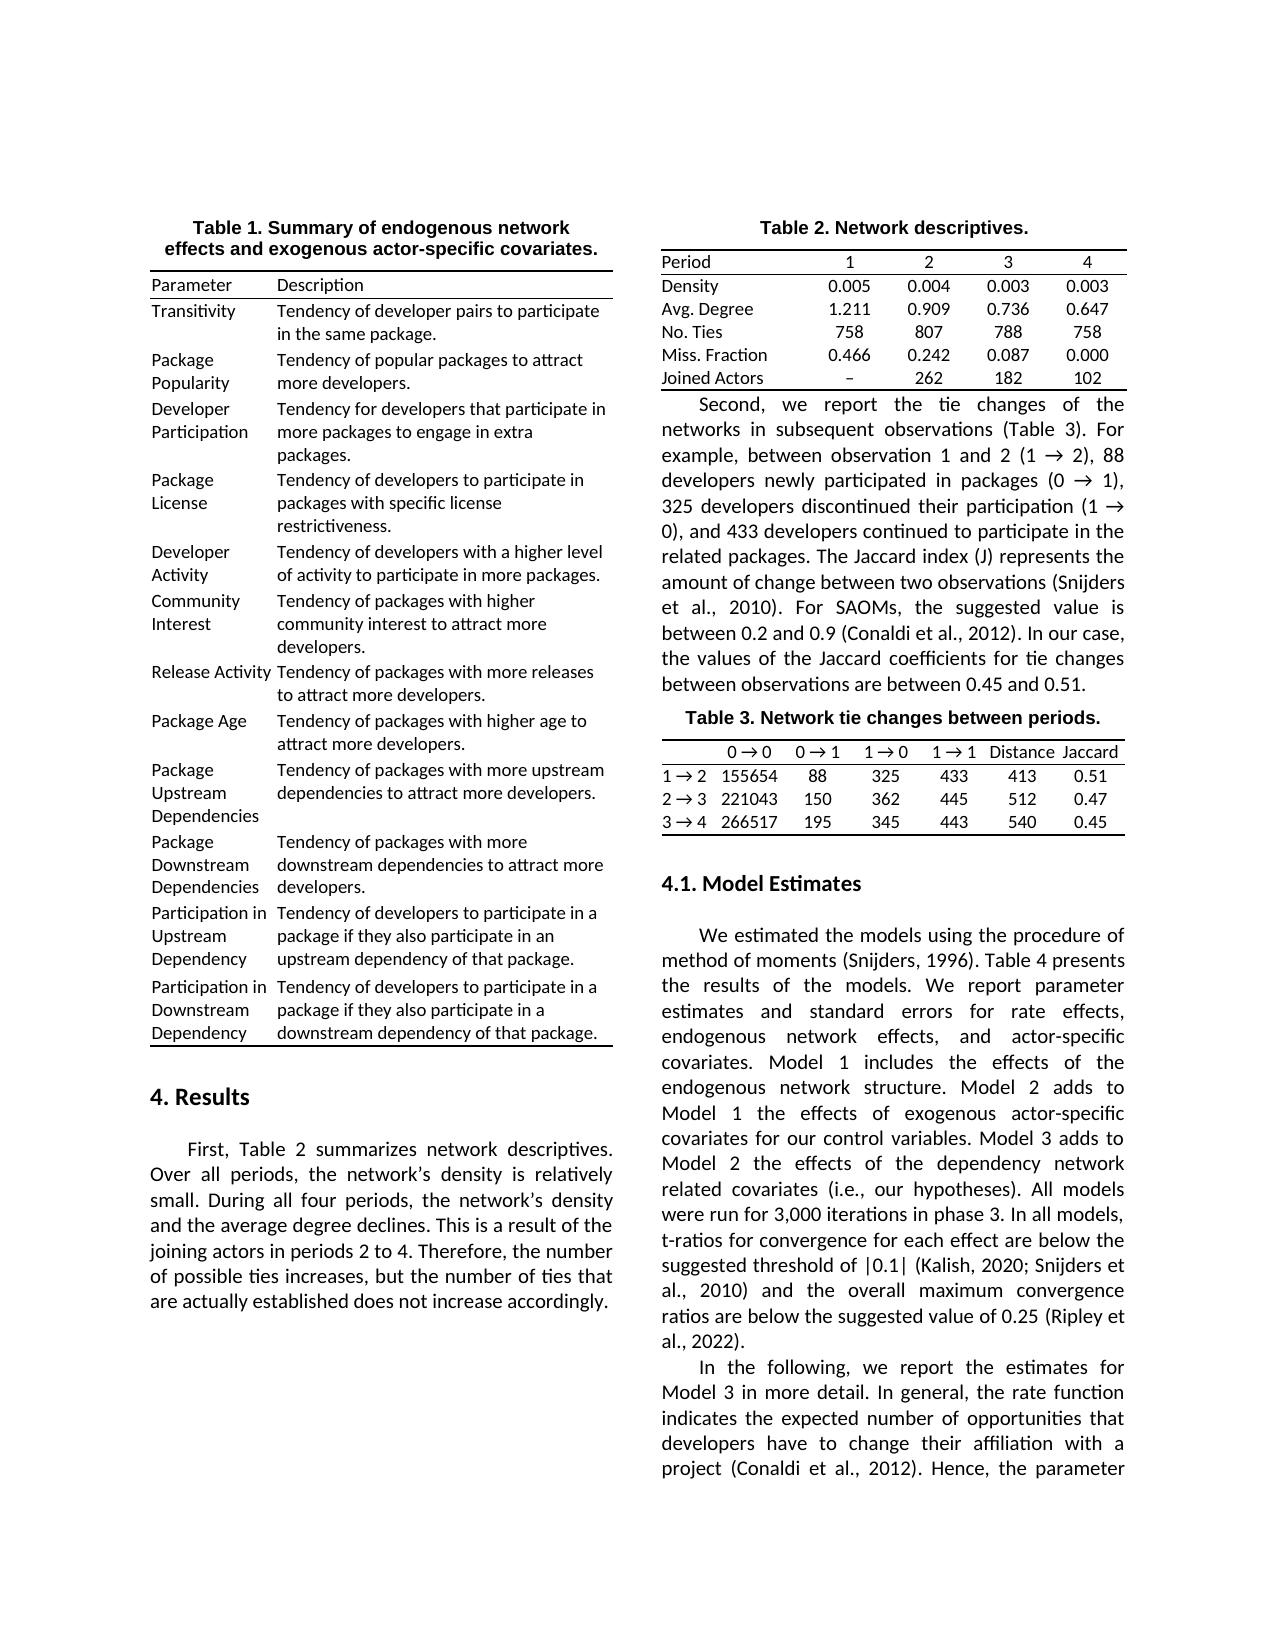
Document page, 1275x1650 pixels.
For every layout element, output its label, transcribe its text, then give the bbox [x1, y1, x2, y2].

table_cell 221043 [715, 788, 783, 811]
table_cell Package License [150, 467, 275, 539]
table_cell Package Popularity [150, 347, 275, 396]
table_cell Developer Activity [150, 539, 275, 588]
table_cell Tendency of packages with higher community interest to attract more developers. [275, 588, 612, 659]
table_cell 0.003 [1048, 275, 1127, 297]
table_cell 0 → 0 [715, 741, 783, 764]
table_cell 0.466 [810, 343, 889, 366]
table_cell 150 [784, 788, 852, 811]
table_cell 0.003 [969, 275, 1048, 297]
table_cell 0.005 [810, 275, 889, 297]
table_cell 4 [1048, 251, 1127, 273]
table_cell Tendency of developer pairs to participate in the same package. [275, 299, 612, 347]
table_cell 1 → 0 [852, 741, 920, 764]
subtitle 4.1. Model Estimates [661, 869, 1125, 897]
table_cell – [810, 366, 889, 389]
table_cell 0.000 [1048, 343, 1127, 366]
table_cell 512 [988, 788, 1056, 811]
table_cell Density [661, 275, 810, 297]
table_cell 433 [920, 765, 988, 788]
table_cell 788 [969, 320, 1048, 343]
table_cell Tendency of developers to participate in packages with specific license restrictiveness. [275, 467, 612, 539]
table_cell 0.45 [1056, 811, 1124, 833]
table_cell 1.211 [810, 298, 889, 320]
table_cell 0.736 [969, 298, 1048, 320]
table_cell Package Age [150, 708, 275, 757]
table_cell Avg. Degree [661, 298, 810, 320]
table_cell Developer Participation [150, 396, 275, 467]
table_cell Tendency of developers to participate in a package if they also participate in a downstream dependency of that package. [275, 974, 612, 1045]
table_cell Tendency of developers to participate in a package if they also participate in an upstream dependency of that package. [275, 900, 612, 973]
table_cell 0.647 [1048, 298, 1127, 320]
table_cell 807 [889, 320, 968, 343]
table_cell Tendency for developers that participate in more packages to engage in extra packages. [275, 396, 612, 467]
table_cell Tendency of packages with more releases to attract more developers. [275, 659, 612, 708]
table_cell 102 [1048, 366, 1127, 389]
table_header Table 3. Network tie changes between periods. [662, 696, 1124, 739]
table_cell Participation in Downstream Dependency [150, 974, 275, 1045]
table_cell 1 → 1 [920, 741, 988, 764]
table_cell 413 [988, 765, 1056, 788]
text In the following, we report the estimates for Model 3 in more detail. In general, the rate function indicates the expected number of opportunities that developers have to change their affiliation with a project (Conaldi et al., 2012). Hence, the parameter [661, 1354, 1125, 1481]
table_cell 3 → 4 [662, 811, 715, 833]
table_cell 0.909 [889, 298, 968, 320]
text First, Table 2 summarizes network descriptives. Over all periods, the network’s density is relatively small. During all four periods, the network’s density and the average degree declines. This is a result of the joining actors in periods 2 to 4. Therefore, the number of possible ties increases, but the number of ties that are actually established does not increase accordingly. [150, 1136, 614, 1314]
table_cell 0.47 [1056, 788, 1124, 811]
table_cell Transitivity [150, 299, 275, 347]
table_cell 758 [1048, 320, 1127, 343]
table_cell 443 [920, 811, 988, 833]
table_cell 0.087 [969, 343, 1048, 366]
table_cell Period [661, 251, 810, 273]
text Second, we report the tie changes of the networks in subsequent observations (Table 3). For example, between observation 1 and 2 (1 → 2), 88 developers newly participated in packages (0 → 1), 325 developers discontinued their participation (1 → 0), and 433 developers continued to participate in the related packages. The Jaccard index (J) represents the amount of change between two observations (Snijders et al., 2010). For SAOMs, the suggested value is between 0.2 and 0.9 (Conaldi et al., 2012). In our case, the values of the Jaccard coefficients for tie changes between observations are between 0.45 and 0.51. [661, 391, 1125, 696]
table_cell [662, 741, 715, 764]
table_cell 1 [810, 251, 889, 273]
table_cell Tendency of packages with more downstream dependencies to attract more developers. [275, 829, 612, 900]
subtitle 4. Results [150, 1081, 614, 1111]
table_cell 0.242 [889, 343, 968, 366]
table_cell Community Interest [150, 588, 275, 659]
table_cell Miss. Fraction [661, 343, 810, 366]
table_header Table 2. Network descriptives. [661, 206, 1127, 248]
table_cell Parameter [150, 272, 275, 298]
table_cell 266517 [715, 811, 783, 833]
table_cell Package Upstream Dependencies [150, 757, 275, 828]
table_cell Description [275, 272, 612, 298]
table_cell 155654 [715, 765, 783, 788]
table_cell 540 [988, 811, 1056, 833]
table_cell 1 → 2 [662, 765, 715, 788]
table_cell 182 [969, 366, 1048, 389]
table_cell 195 [784, 811, 852, 833]
table_cell 262 [889, 366, 968, 389]
table_cell 362 [852, 788, 920, 811]
table_cell 0.51 [1056, 765, 1124, 788]
table_cell 0 → 1 [784, 741, 852, 764]
table_cell Tendency of popular packages to attract more developers. [275, 347, 612, 396]
table_cell Tendency of packages with higher age to attract more developers. [275, 708, 612, 757]
table_cell Participation in Upstream Dependency [150, 900, 275, 973]
table_cell 758 [810, 320, 889, 343]
table_cell Tendency of packages with more upstream dependencies to attract more developers. [275, 757, 612, 828]
table_cell 0.004 [889, 275, 968, 297]
table_cell 2 → 3 [662, 788, 715, 811]
table_cell Tendency of developers with a higher level of activity to participate in more packages. [275, 539, 612, 588]
table_cell 88 [784, 765, 852, 788]
table_cell 445 [920, 788, 988, 811]
table_cell No. Ties [661, 320, 810, 343]
text We estimated the models using the procedure of method of moments (Snijders, 1996). Table 4 presents the results of the models. We report parameter estimates and standard errors for rate effects, endogenous network effects, and actor-specific covariates. Model 1 includes the effects of the endogenous network structure. Model 2 adds to Model 1 the effects of exogenous actor-specific covariates for our control variables. Model 3 adds to Model 2 the effects of the dependency network related covariates (i.e., our hypotheses). All models were run for 3,000 iterations in phase 3. In all models, t-ratios for convergence for each effect are below the suggested threshold of |0.1| (Kalish, 2020; Snijders et al., 2010) and the overall maximum convergence ratios are below the suggested value of 0.25 (Ripley et al., 2022). [661, 922, 1125, 1354]
table_cell 325 [852, 765, 920, 788]
table_cell 2 [889, 251, 968, 273]
table_header Table 1. Summary of endogenous network effects and exogenous actor-specific covariates. [150, 206, 612, 270]
table_cell Jaccard [1056, 741, 1124, 764]
table_cell Distance [988, 741, 1056, 764]
table_cell Joined Actors [661, 366, 810, 389]
table_cell 345 [852, 811, 920, 833]
table_cell 3 [969, 251, 1048, 273]
table_cell Release Activity [150, 659, 275, 708]
table_cell Package Downstream Dependencies [150, 829, 275, 900]
